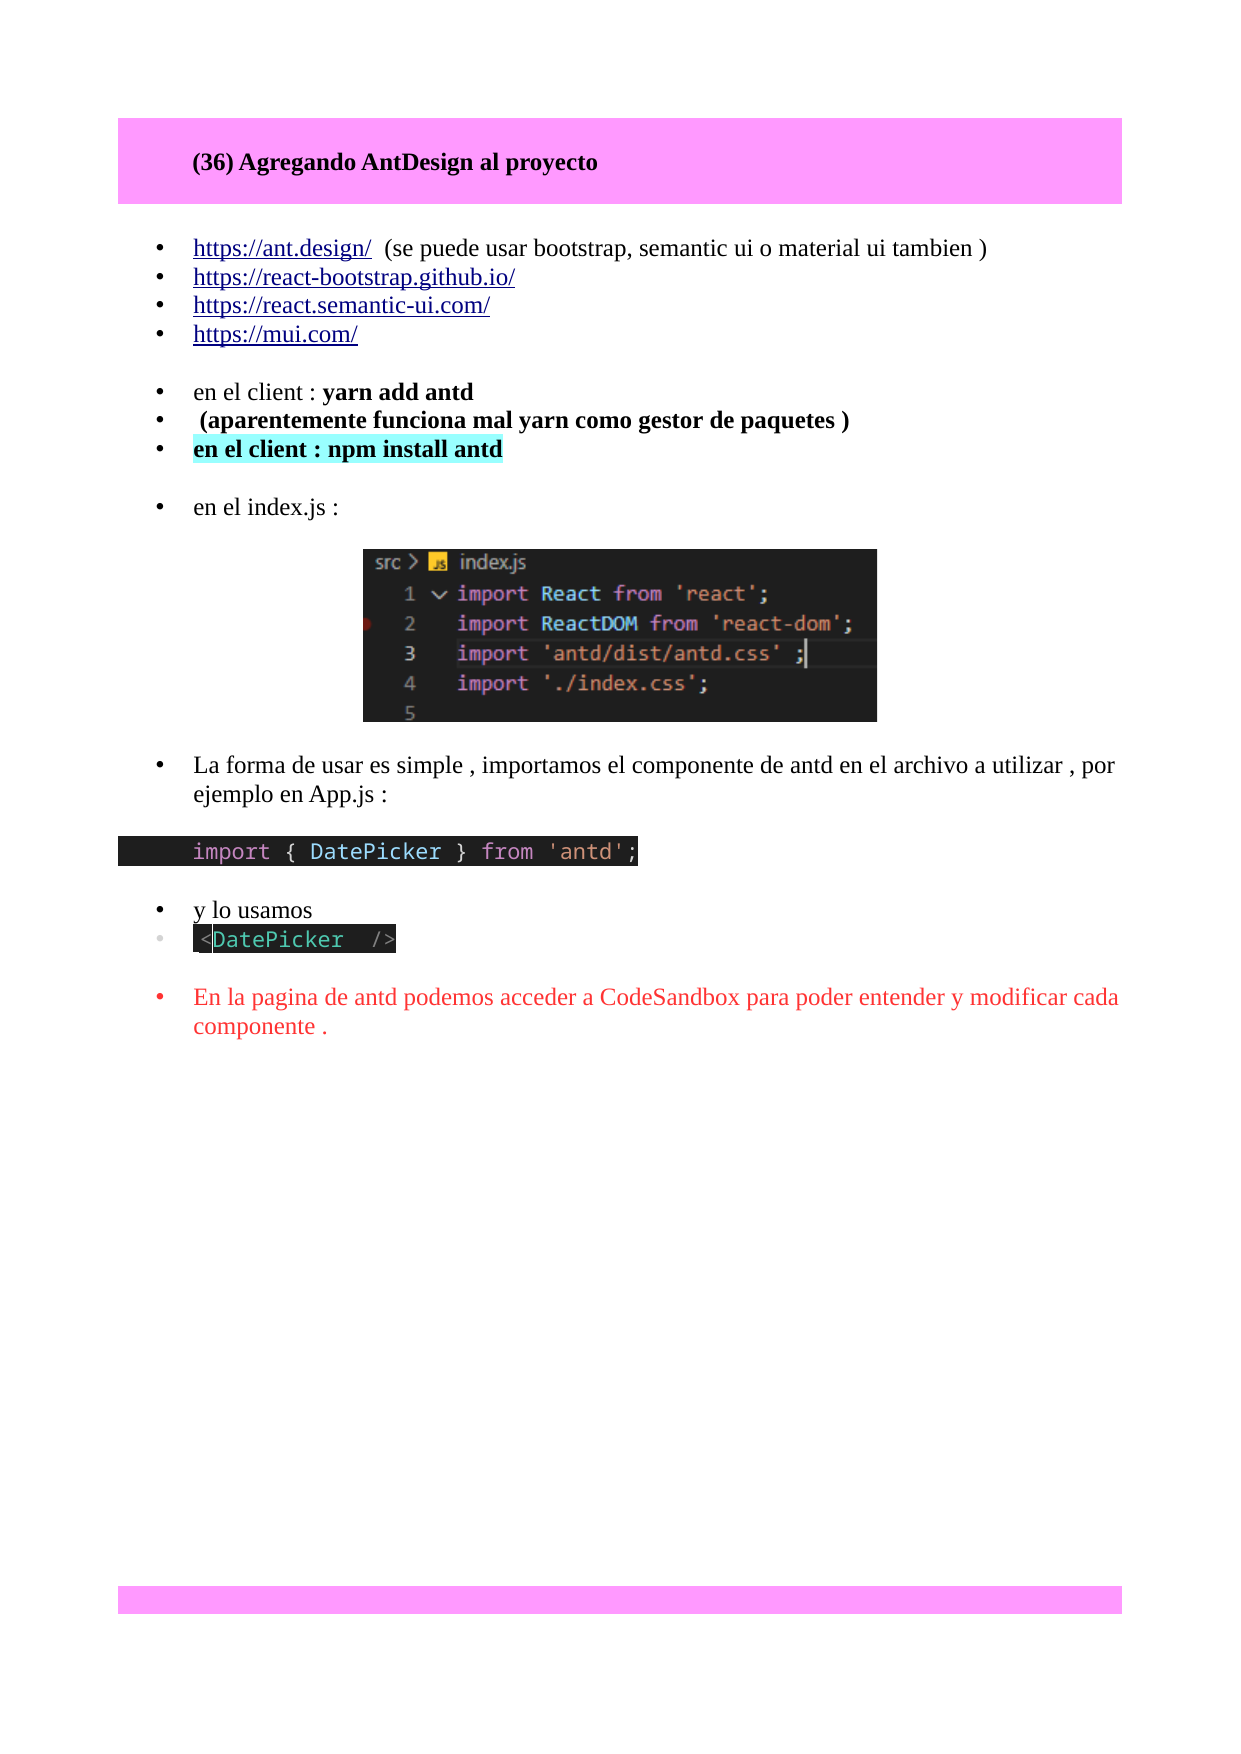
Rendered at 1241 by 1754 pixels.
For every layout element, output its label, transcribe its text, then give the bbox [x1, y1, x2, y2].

text (36) Agregando AntDesign al proyecto [118, 147, 1122, 176]
picture [363, 549, 878, 722]
list y lo usamos [156, 895, 1122, 923]
list en el client : yarn add antd [156, 377, 1122, 406]
list https://mui.com/ [156, 319, 1122, 348]
list La forma de usar es simple , importamos el componente de antd en el archivo a utilizar , por ejemplo en App.js : [156, 750, 1122, 807]
list <DatePicker /> [156, 923, 1122, 953]
list en el index.js : [156, 492, 1122, 521]
list https://ant.design/ (se puede usar bootstrap, semantic ui o material ui tambien ) [156, 233, 1122, 262]
list en el client : npm install antd [156, 434, 1122, 463]
list En la pagina de antd podemos acceder a CodeSandbox para poder entender y modificar cada componente . [156, 982, 1122, 1039]
list (aparentemente funciona mal yarn como gestor de paquetes ) [156, 406, 1122, 434]
text import { DatePicker } from 'antd'; [118, 836, 1122, 866]
list https://react-bootstrap.github.io/ [156, 262, 1122, 291]
list https://react.semantic-ui.com/ [156, 291, 1122, 319]
